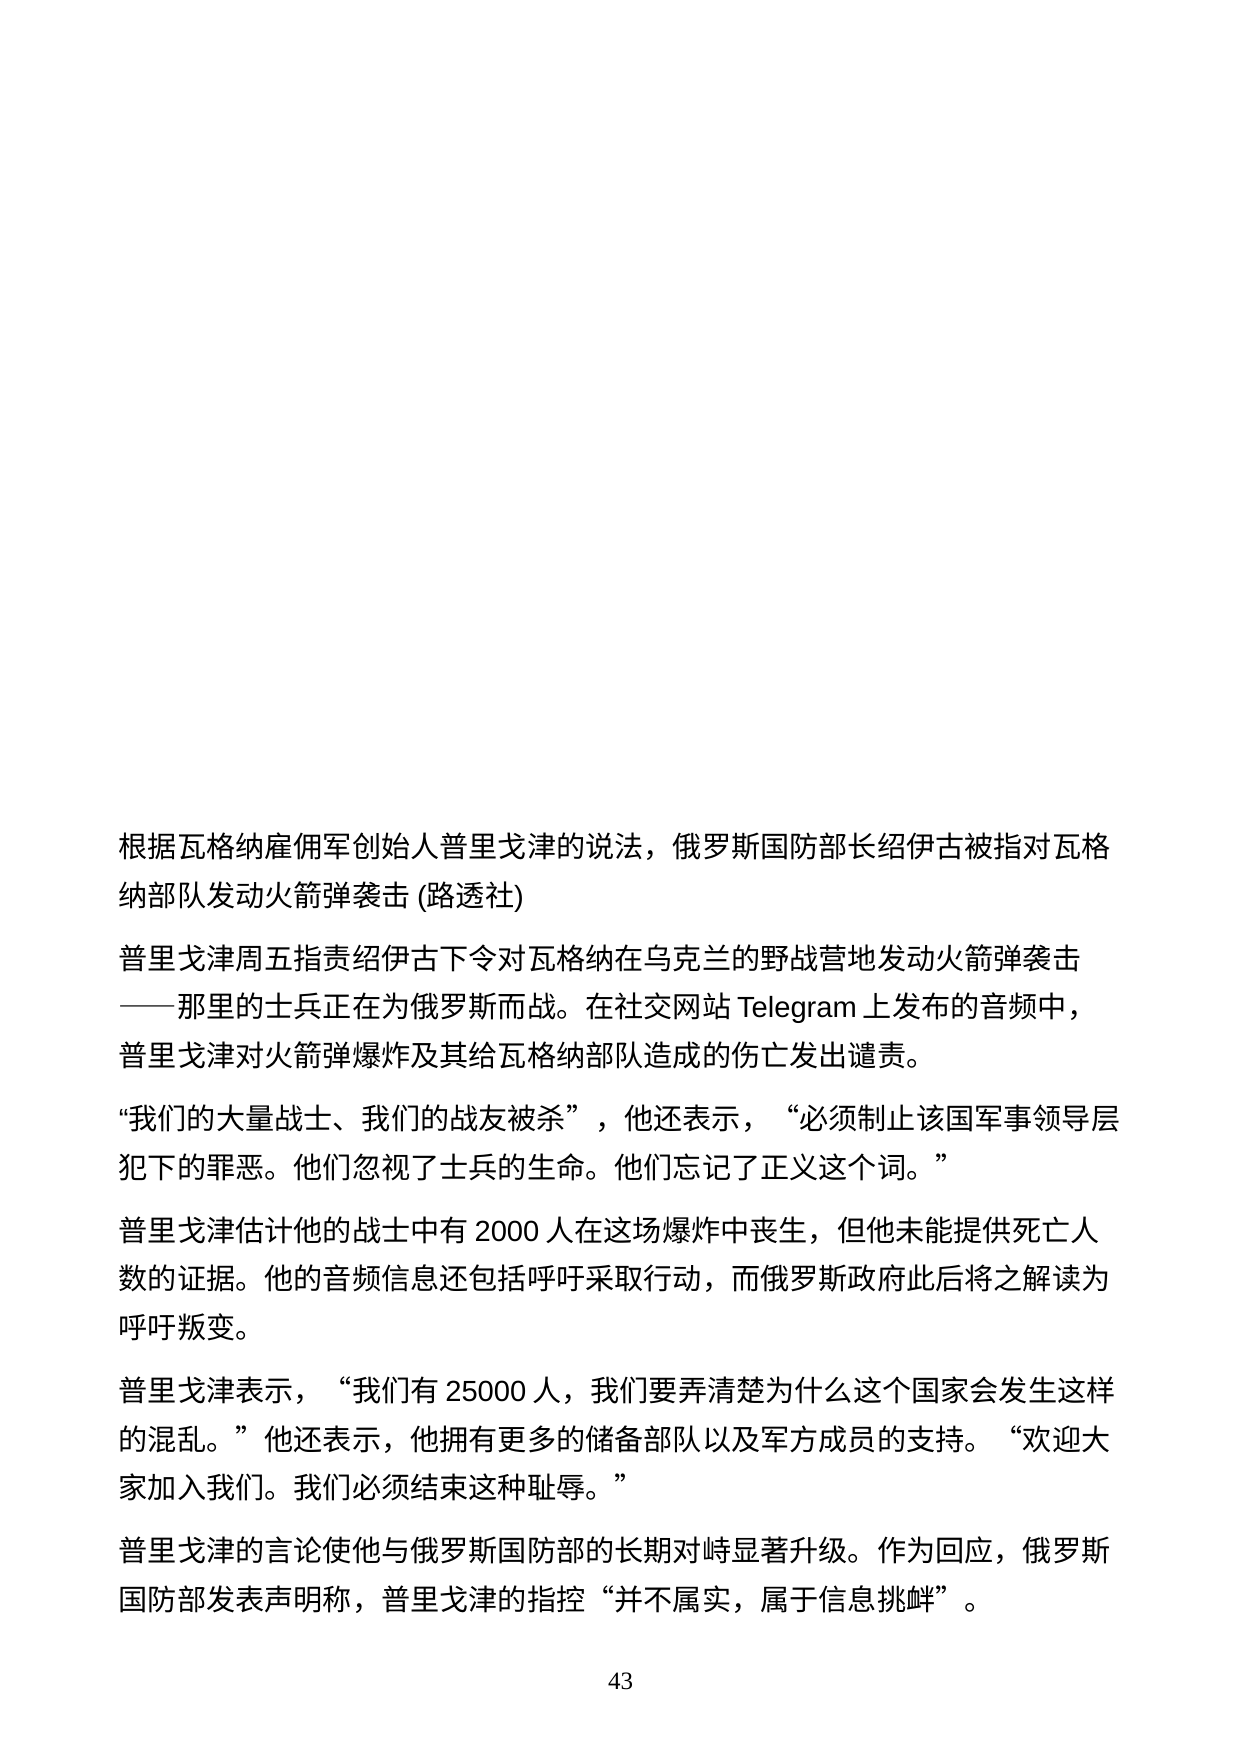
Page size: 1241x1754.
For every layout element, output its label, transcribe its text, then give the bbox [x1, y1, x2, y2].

text 普里戈津估计他的战士中有2000人在这场爆炸中丧生，但他未能提供死亡人数的证据。他的音频信息还包括呼吁采取行动，而俄罗斯政府此后将之解读为呼吁叛变。 [118, 1207, 1122, 1347]
text 普里戈津周五指责绍伊古下令对瓦格纳在乌克兰的野战营地发动火箭弹袭击——那里的士兵正在为俄罗斯而战。在社交网站Telegram上发布的音频中，普里戈津对火箭弹爆炸及其给瓦格纳部队造成的伤亡发出谴责。 [118, 936, 1122, 1075]
text “我们的大量战士、我们的战友被杀”，他还表示，“必须制止该国军事领导层犯下的罪恶。他们忽视了士兵的生命。他们忘记了正义这个词。” [118, 1096, 1122, 1187]
text 普里戈津表示，“我们有25000人，我们要弄清楚为什么这个国家会发生这样的混乱。”他还表示，他拥有更多的储备部队以及军方成员的支持。“欢迎大家加入我们。我们必须结束这种耻辱。” [118, 1368, 1122, 1507]
text 普里戈津的言论使他与俄罗斯国防部的长期对峙显著升级。作为回应，俄罗斯国防部发表声明称，普里戈津的指控“并不属实，属于信息挑衅”。 [118, 1528, 1122, 1619]
text 根据瓦格纳雇佣军创始人普里戈津的说法，俄罗斯国防部长绍伊古被指对瓦格纳部队发动火箭弹袭击 (路透社) [118, 118, 1122, 915]
